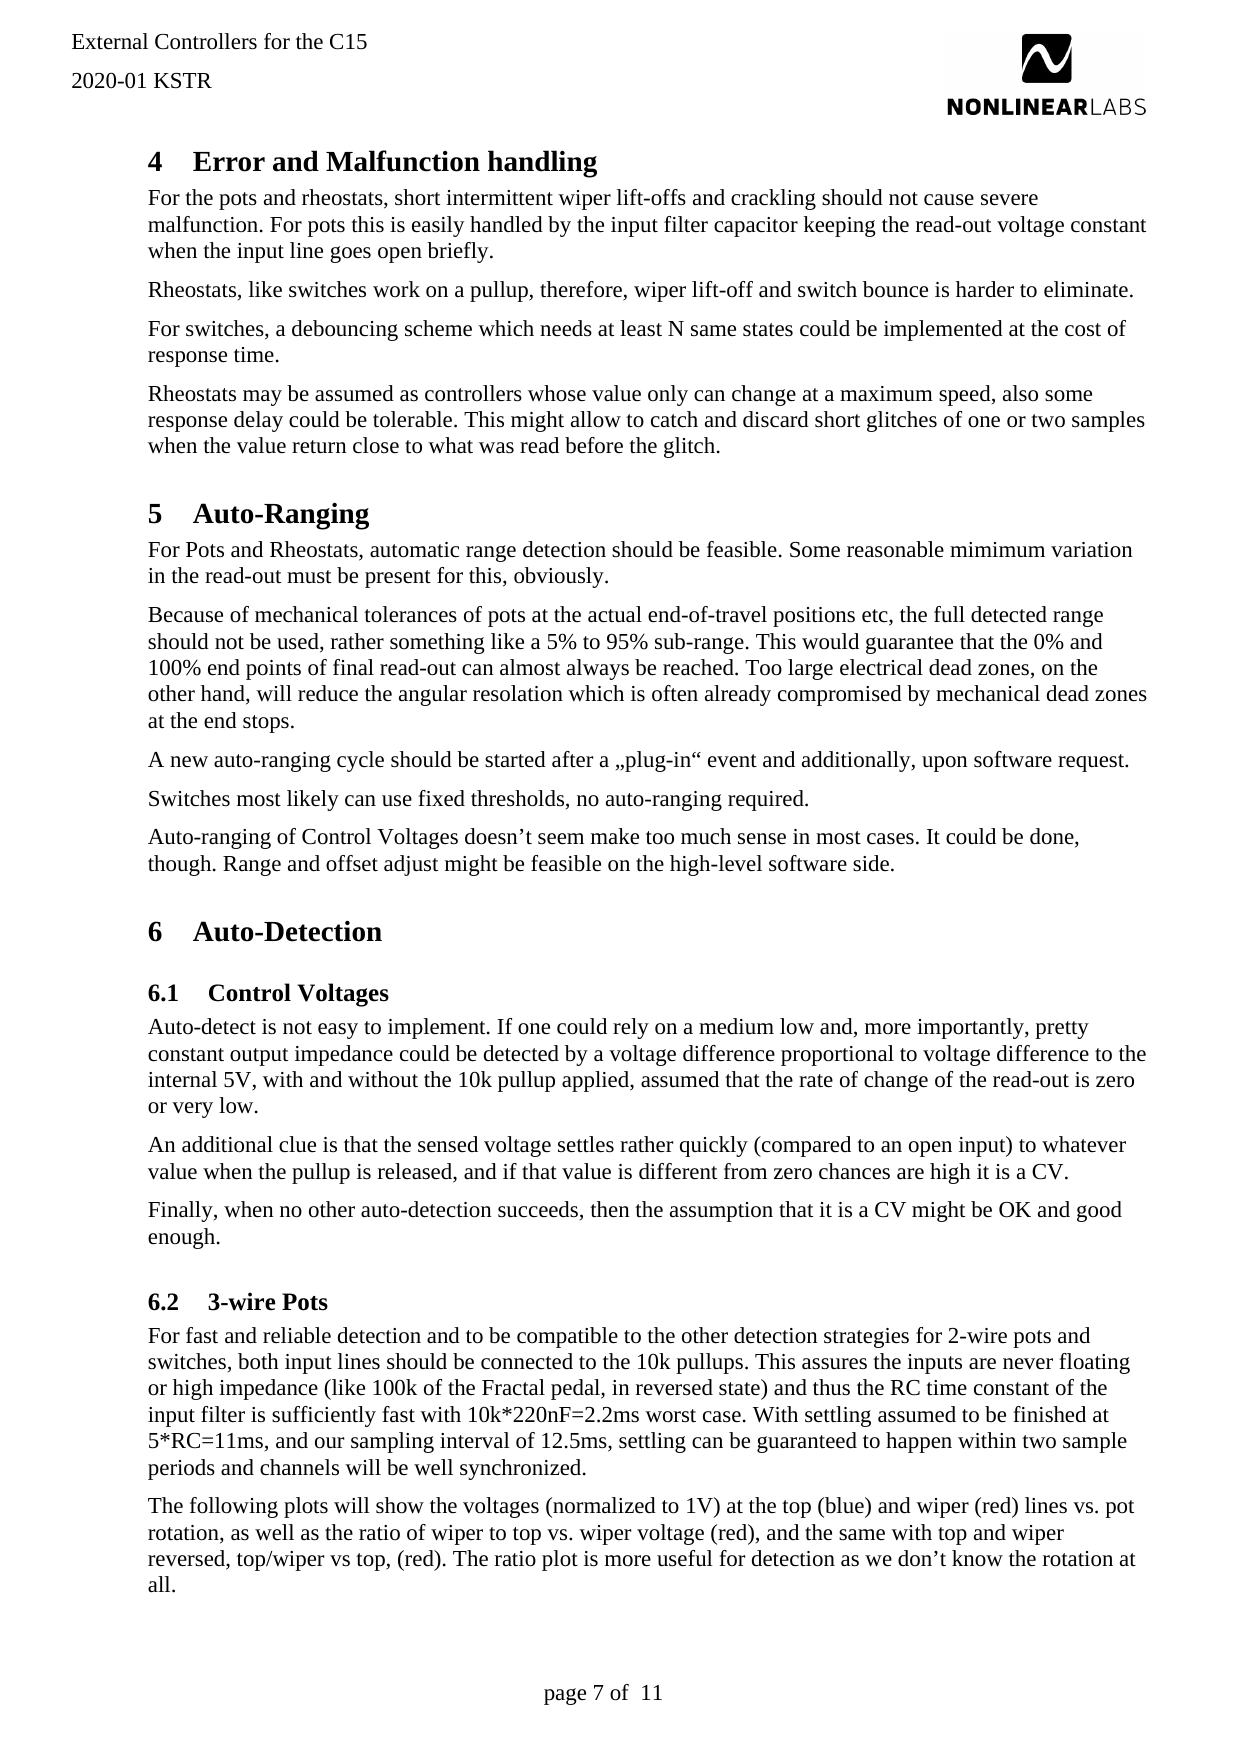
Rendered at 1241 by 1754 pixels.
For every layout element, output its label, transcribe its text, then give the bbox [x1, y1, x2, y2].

text Finally, when no other auto-detection succeeds, then the assumption that it is a CV might be OK and good enough. [148, 1197, 1152, 1249]
text Switches most likely can use fixed thresholds, no auto-ranging required. [148, 784, 1152, 811]
text A new auto-ranging cycle should be started after a „plug-in“ event and additionally, upon software request. [148, 746, 1152, 772]
text For Pots and Rheostats, automatic range detection should be feasible. Some reasonable mimimum variation in the read-out must be present for this, obviously. [148, 536, 1152, 589]
picture [940, 31, 1150, 118]
subtitle Auto-Ranging [148, 496, 1152, 530]
subtitle Control Voltages [148, 978, 1152, 1007]
text Rheostats may be assumed as controllers whose value only can change at a maximum speed, also some response delay could be tolerable. This might allow to catch and discard short glitches of one or two samples when the value return close to what was read before the glitch. [148, 380, 1152, 459]
subtitle Error and Malfunction handling [148, 144, 1152, 178]
text For the pots and rheostats, short intermittent wiper lift-offs and crackling should not cause severe malfunction. For pots this is easily handled by the input filter capacitor keeping the read-out voltage constant when the input line goes open briefly. [148, 184, 1152, 263]
text For fast and reliable detection and to be compatible to the other detection strategies for 2-wire pots and switches, both input lines should be connected to the 10k pullups. This assures the inputs are never floating or high impedance (like 100k of the Fractal pedal, in reversed state) and thus the RC time constant of the input filter is sufficiently fast with 10k*220nF=2.2ms worst case. With settling assumed to be finished at 5*RC=11ms, and our sampling interval of 12.5ms, settling can be guaranteed to happen within two sample periods and channels will be well synchronized. [148, 1322, 1152, 1480]
text Auto-detect is not easy to implement. If one could rely on a medium low and, more importantly, pretty constant output impedance could be detected by a voltage difference proportional to voltage difference to the internal 5V, with and without the 10k pullup applied, assumed that the rate of change of the read-out is zero or very low. [148, 1013, 1152, 1119]
subtitle 3-wire Pots [148, 1287, 1152, 1316]
text For switches, a debouncing scheme which needs at least N same states could be implemented at the cost of response time. [148, 315, 1152, 367]
text Because of mechanical tolerances of pots at the actual end-of-travel positions etc, the full detected range should not be used, rather something like a 5% to 95% sub-range. This would guarantee that the 0% and 100% end points of final read-out can almost always be reached. Too large electrical dead zones, on the other hand, will reduce the angular resolation which is often already compromised by mechanical dead zones at the end stops. [148, 601, 1152, 733]
text The following plots will show the voltages (normalized to 1V) at the top (blue) and wiper (red) lines vs. pot rotation, as well as the ratio of wiper to top vs. wiper voltage (red), and the same with top and wiper reversed, top/wiper vs top, (red). The ratio plot is more useful for detection as we don’t know the rotation at all. [148, 1492, 1152, 1598]
text Auto-ranging of Control Voltages doesn’t seem make too much sense in most cases. It could be done, though. Range and offset adjust might be feasible on the high-level software side. [148, 823, 1152, 876]
text Rheostats, like switches work on a pullup, therefore, wiper lift-off and switch bounce is harder to eliminate. [148, 276, 1152, 302]
text An additional clue is that the sensed voltage settles rather quickly (compared to an open input) to whatever value when the pullup is released, and if that value is different from zero chances are high it is a CV. [148, 1131, 1152, 1184]
subtitle Auto-Detection [148, 914, 1152, 947]
